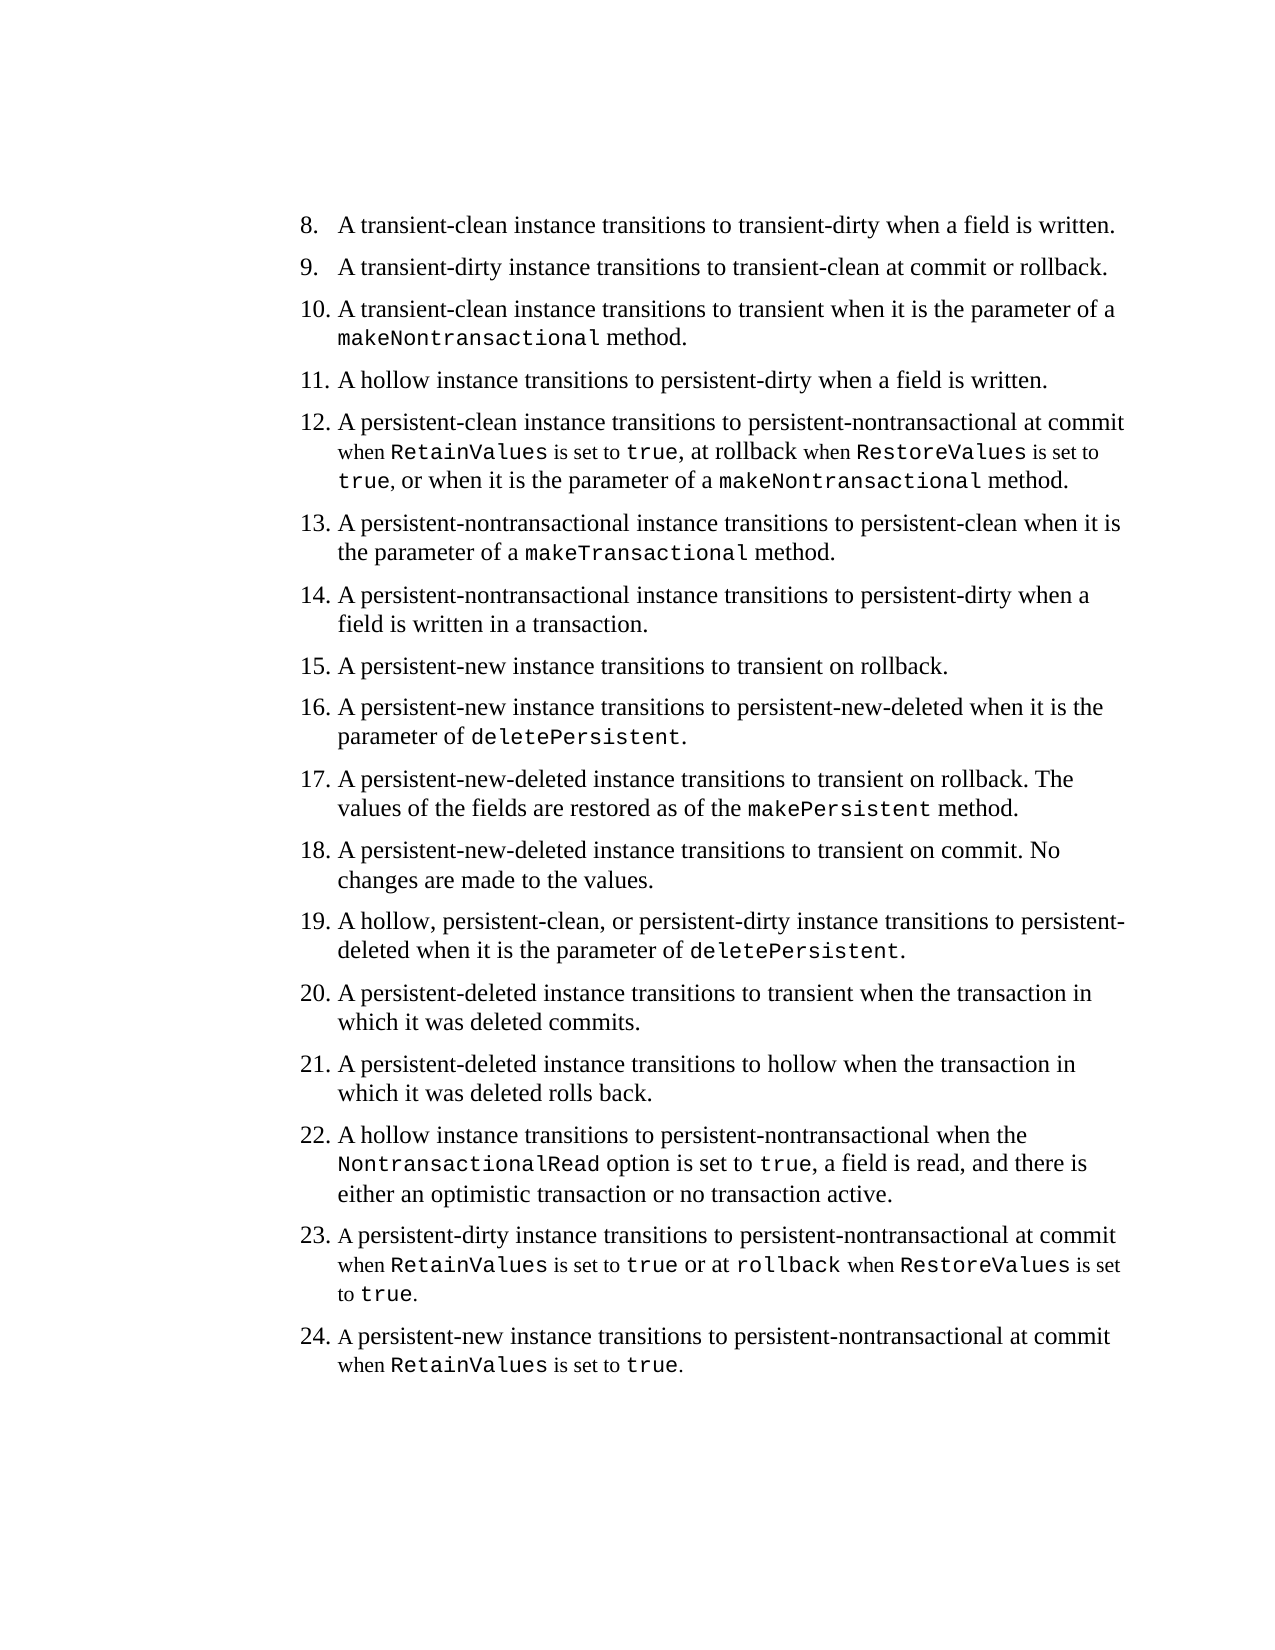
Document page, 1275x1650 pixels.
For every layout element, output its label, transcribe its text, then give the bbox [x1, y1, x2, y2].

text 20. A persistent-deleted instance transitions to transient when the transaction in which it was deleted commits. [300, 978, 1125, 1036]
text 16. A persistent-new instance transitions to persistent-new-deleted when it is the parameter of deletePersistent. [300, 692, 1125, 751]
text 23. A persistent-dirty instance transitions to persistent-nontransactional at commit when RetainValues is set to true or at rollback when RestoreValues is set to true. [300, 1220, 1125, 1308]
text 12. A persistent-clean instance transitions to persistent-nontransactional at commit when RetainValues is set to true, at rollback when RestoreValues is set to true, or when it is the parameter of a makeNontransactional method. [300, 407, 1125, 496]
text 15. A persistent-new instance transitions to transient on rollback. [300, 650, 1125, 679]
text 18. A persistent-new-deleted instance transitions to transient on commit. No changes are made to the values. [300, 835, 1125, 893]
text 11. A hollow instance transitions to persistent-dirty when a field is written. [300, 365, 1125, 394]
text 22. A hollow instance transitions to persistent-nontransactional when the NontransactionalRead option is set to true, a field is read, and there is either an optimistic transaction or no transaction active. [300, 1119, 1125, 1207]
text 13. A persistent-nontransactional instance transitions to persistent-clean when it is the parameter of a makeTransactional method. [300, 508, 1125, 567]
text 19. A hollow, persistent-clean, or persistent-dirty instance transitions to persistent-deleted when it is the parameter of deletePersistent. [300, 906, 1125, 965]
text 24. A persistent-new instance transitions to persistent-nontransactional at commit when RetainValues is set to true. [300, 1321, 1125, 1379]
text 8. A transient-clean instance transitions to transient-dirty when a field is written. [300, 210, 1125, 239]
text 17. A persistent-new-deleted instance transitions to transient on rollback. The values of the fields are restored as of the makePersistent method. [300, 764, 1125, 823]
text 14. A persistent-nontransactional instance transitions to persistent-dirty when a field is written in a transaction. [300, 579, 1125, 638]
text 21. A persistent-deleted instance transitions to hollow when the transaction in which it was deleted rolls back. [300, 1048, 1125, 1107]
text 10. A transient-clean instance transitions to transient when it is the parameter of a makeNontransactional method. [300, 293, 1125, 352]
text 9. A transient-dirty instance transitions to transient-clean at commit or rollback. [300, 252, 1125, 281]
